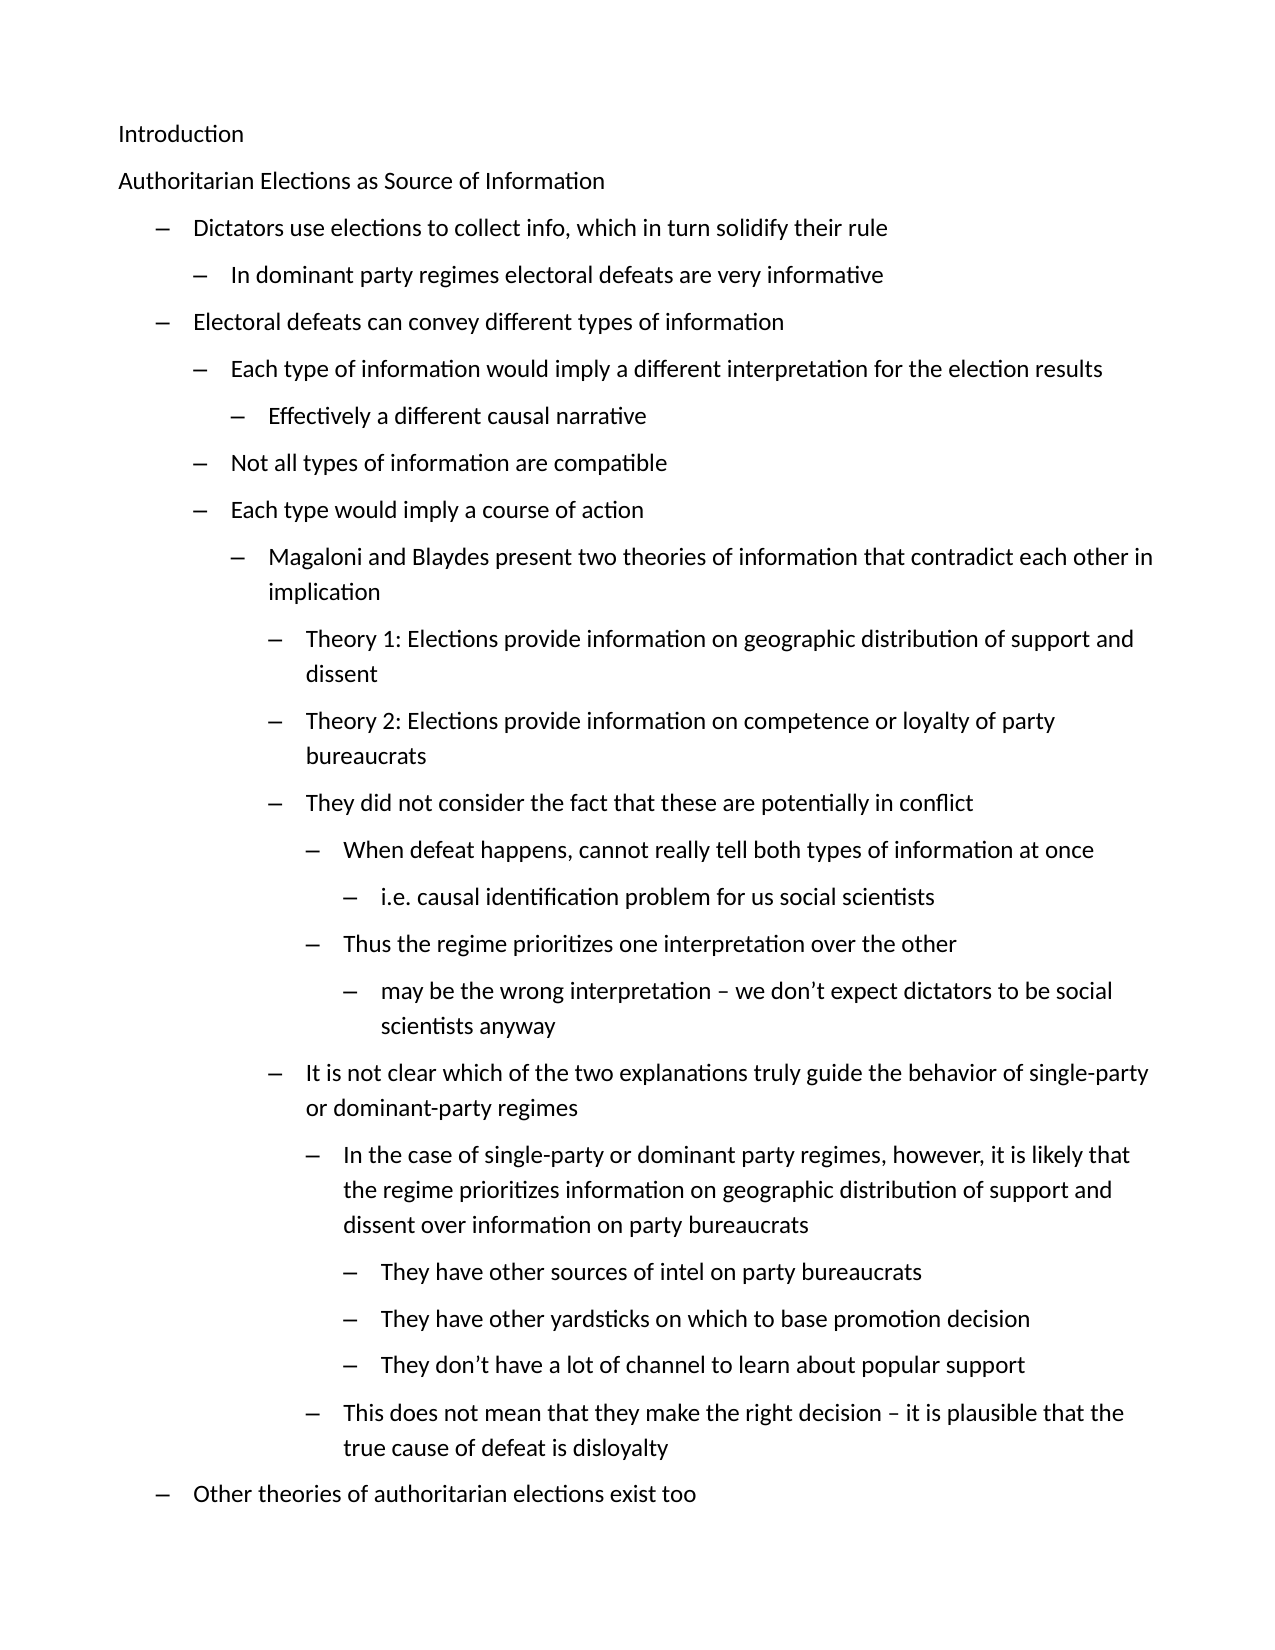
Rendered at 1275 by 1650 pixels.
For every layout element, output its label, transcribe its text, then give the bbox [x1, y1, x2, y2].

list may be the wrong interpretation – we don’t expect dictators to be social scientists anyway [343, 975, 1157, 1040]
list This does not mean that they make the right decision – it is plausible that the true cause of defeat is disloyalty [306, 1397, 1157, 1462]
list Each type of information would imply a different interpretation for the election results [193, 353, 1157, 383]
list Magaloni and Blaydes present two theories of information that contradict each other in implication [231, 541, 1157, 606]
list Theory 2: Elections provide information on competence or loyalty of party bureaucrats [268, 705, 1157, 770]
list Not all types of information are compatible [193, 447, 1157, 477]
list Theory 1: Elections provide information on geographic distribution of support and dissent [268, 623, 1157, 688]
list They don’t have a lot of channel to learn about popular support [343, 1350, 1157, 1380]
list Electoral defeats can convey different types of information [156, 306, 1157, 337]
list They have other yardsticks on which to base promotion decision [343, 1303, 1157, 1333]
text Authoritarian Elections as Source of Information [118, 165, 1157, 196]
list When defeat happens, cannot really tell both types of information at once [306, 834, 1157, 864]
list In dominant party regimes electoral defeats are very informative [193, 259, 1157, 289]
list Thus the regime prioritizes one interpretation over the other [306, 928, 1157, 958]
list They did not consider the fact that these are potentially in conflict [268, 787, 1157, 817]
list Other theories of authoritarian elections exist too [156, 1479, 1157, 1509]
list They have other sources of intel on party bureaucrats [343, 1256, 1157, 1286]
list It is not clear which of the two explanations truly guide the behavior of single-party or dominant-party regimes [268, 1057, 1157, 1122]
list Effectively a different causal narrative [231, 400, 1157, 431]
list In the case of single-party or dominant party regimes, however, it is likely that the regime prioritizes information on geographic distribution of support and dissent over information on party bureaucrats [306, 1139, 1157, 1239]
list Each type would imply a course of action [193, 494, 1157, 524]
list i.e. causal identification problem for us social scientists [343, 881, 1157, 911]
list Dictators use elections to collect info, which in turn solidify their rule [156, 212, 1157, 243]
text Introduction [118, 118, 1157, 149]
